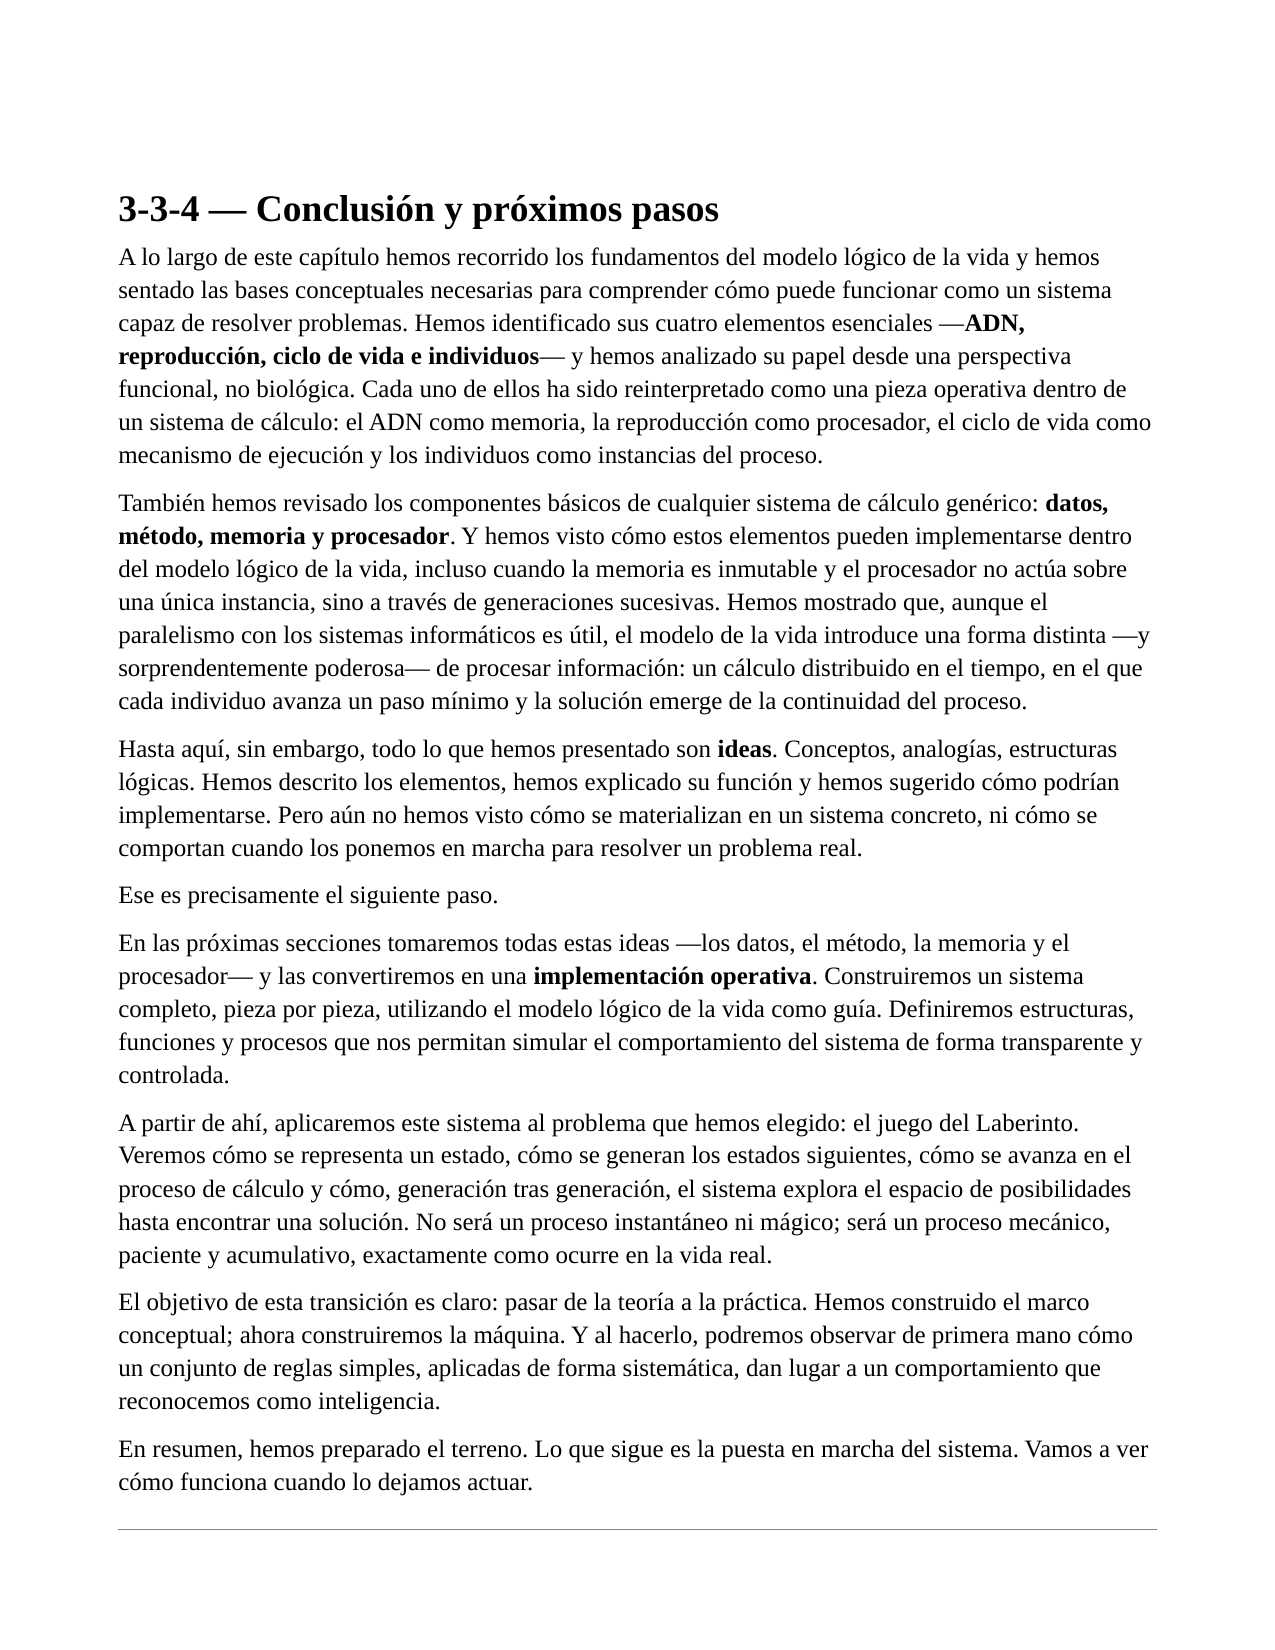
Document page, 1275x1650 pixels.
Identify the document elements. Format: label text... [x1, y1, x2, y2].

text A lo largo de este capítulo hemos recorrido los fundamentos del modelo lógico de la vida y hemos sentado las bases conceptuales necesarias para comprender cómo puede funcionar como un sistema capaz de resolver problemas. Hemos identificado sus cuatro elementos esenciales —ADN, reproducción, ciclo de vida e individuos— y hemos analizado su papel desde una perspectiva funcional, no biológica. Cada uno de ellos ha sido reinterpretado como una pieza operativa dentro de un sistema de cálculo: el ADN como memoria, la reproducción como procesador, el ciclo de vida como mecanismo de ejecución y los individuos como instancias del proceso. [118, 242, 1157, 469]
text En las próximas secciones tomaremos todas estas ideas —los datos, el método, la memoria y el procesador— y las convertiremos en una implementación operativa. Construiremos un sistema completo, pieza por pieza, utilizando el modelo lógico de la vida como guía. Definiremos estructuras, funciones y procesos que nos permitan simular el comportamiento del sistema de forma transparente y controlada. [118, 928, 1157, 1089]
text A partir de ahí, aplicaremos este sistema al problema que hemos elegido: el juego del Laberinto. Veremos cómo se representa un estado, cómo se generan los estados siguientes, cómo se avanza en el proceso de cálculo y cómo, generación tras generación, el sistema explora el espacio de posibilidades hasta encontrar una solución. No será un proceso instantáneo ni mágico; será un proceso mecánico, paciente y acumulativo, exactamente como ocurre en la vida real. [118, 1108, 1157, 1268]
text En resumen, hemos preparado el terreno. Lo que sigue es la puesta en marcha del sistema. Vamos a ver cómo funciona cuando lo dejamos actuar. [118, 1434, 1157, 1496]
text También hemos revisado los componentes básicos de cualquier sistema de cálculo genérico: datos, método, memoria y procesador. Y hemos visto cómo estos elementos pueden implementarse dentro del modelo lógico de la vida, incluso cuando la memoria es inmutable y el procesador no actúa sobre una única instancia, sino a través de generaciones sucesivas. Hemos mostrado que, aunque el paralelismo con los sistemas informáticos es útil, el modelo de la vida introduce una forma distinta —y sorprendentemente poderosa— de procesar información: un cálculo distribuido en el tiempo, en el que cada individuo avanza un paso mínimo y la solución emerge de la continuidad del proceso. [118, 488, 1157, 715]
text El objetivo de esta transición es claro: pasar de la teoría a la práctica. Hemos construido el marco conceptual; ahora construiremos la máquina. Y al hacerlo, podremos observar de primera mano cómo un conjunto de reglas simples, aplicadas de forma sistemática, dan lugar a un comportamiento que reconocemos como inteligencia. [118, 1287, 1157, 1415]
text Hasta aquí, sin embargo, todo lo que hemos presentado son ideas. Conceptos, analogías, estructuras lógicas. Hemos descrito los elementos, hemos explicado su función y hemos sugerido cómo podrían implementarse. Pero aún no hemos visto cómo se materializan en un sistema concreto, ni cómo se comportan cuando los ponemos en marcha para resolver un problema real. [118, 734, 1157, 861]
subtitle 3‑3‑4 — Conclusión y próximos pasos [118, 187, 1157, 230]
text Ese es precisamente el siguiente paso. [118, 880, 1157, 909]
